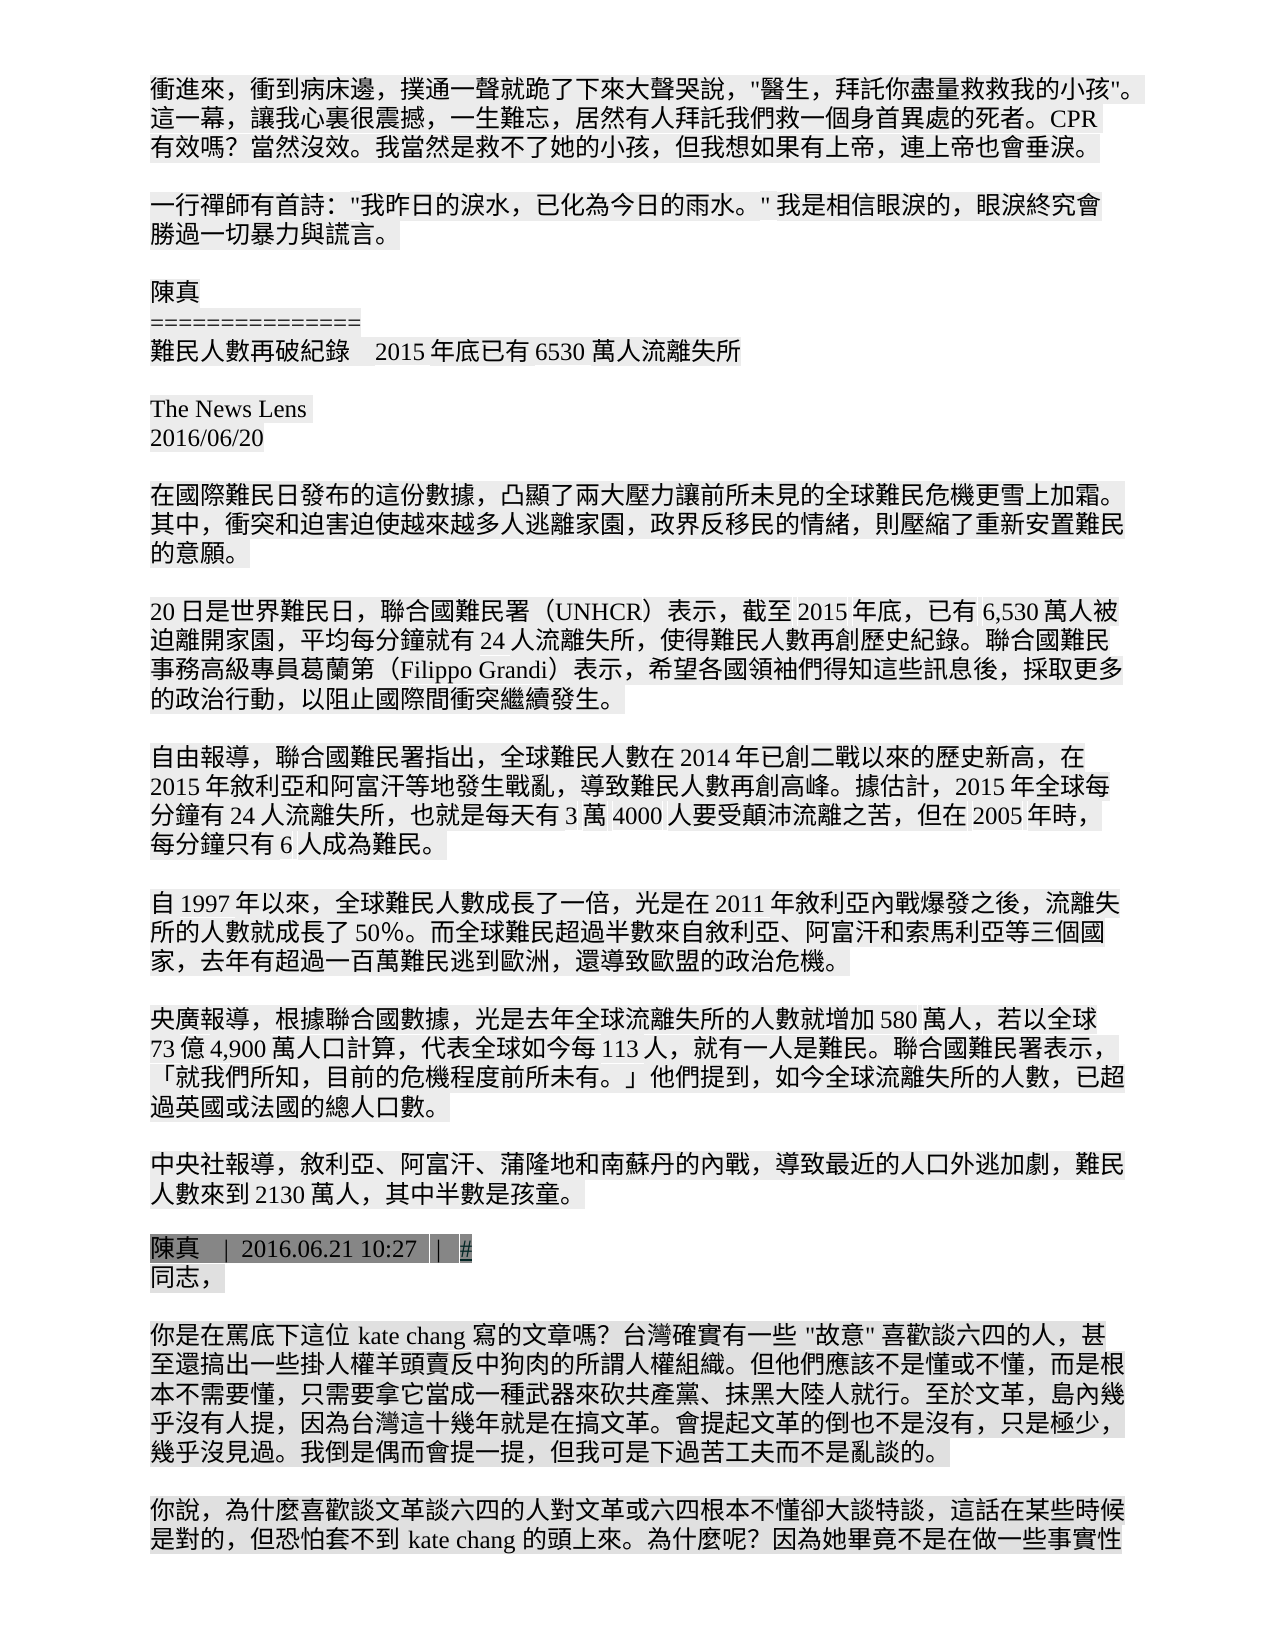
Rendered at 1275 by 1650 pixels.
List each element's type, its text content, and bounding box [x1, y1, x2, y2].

text 同志， 你是在罵底下這位 kate chang 寫的文章嗎？台灣確實有一些 "故意" 喜歡談六四的人，甚至還搞出一些掛人權羊頭賣反中狗肉的所謂人權組織。但他們應該不是懂或不懂，而是根本不需要懂，只需要拿它當成一種武器來砍共產黨、抹黑大陸人就行。至於文革，島內幾乎沒有人提，因為台灣這十幾年就是在搞文革。會提起文革的倒也不是沒有，只是極少，幾乎沒見過。我倒是偶而會提一提，但我可是下過苦工夫而不是亂談的。 你說，為什麼喜歡談文革談六四的人對文革或六四根本不懂卻大談特談，這話在某些時候是對的，但恐怕套不到 kate chang 的頭上來。為什麼呢？因為她畢竟不是在做一些事實性的分析，她並不是說文革就是這樣或那樣。反倒是你大約一個月前吧，有一段留言說到台灣的國際性非政府組織，那樣一些事實陳述並非事實，但你卻論斷之。我當時寫了一個回應，很長，但覺得瑣碎所以沒有貼出，另一方面當然也是不太敢貼，不是怕你，而是怕台灣這些綠油油的生物。以後若有機會想貼再貼。 同樣一個說法，因其文字屬性，後果將大不同。比方說傅科 (Michel Foucault)，講起歷史絲毫不精確，更不用說科學或精神醫學的基本準確性了，但這樣一種不精確，並非缺點，而是優點，因為它反倒從中產生了豐富的意涵，而這樣一種意涵是那些所謂事實性的分析所難以提供的。這時候，如果還有人拿 "歷史陳述" 或 "科學描述" 不正確來批評傅科，該打零分的恐怕是批評者，而非傅科。 法律上或許 "不知者無罪"，但在文字上卻相反，"知者" 反倒被赦免了；當我知道自己在 "胡說八道" 時，我的 "不精確" 罪責就卸下了，意味著這套講究 "對錯" 的 "判準"(criteria) 判不到我的頭上來了。我只是在畫圖，又不是在描繪案發現場，哪來什麼對不對或準不準的問題。 每個月的站樁時間又到了。本周六。老地點。它變成我的一種 "月經" 了，每個月固定來把我折磨一下。我也不知道一個熱情的好客者以及喜歡世界喜歡生命的人為什麼在這島上會這麼想逃離人群、害怕與人類接觸。我常想，有沒有可能我站樁照樣站，卻是個隱形人？蒙面？還是拿塊布把自己蓋起來？或是有沒有可能乾脆在現場種一棵樹，樹上就掛個我常掛的那個反戰牌子 "以眼還眼，舉世皆盲"，我會把我的靈魂給灌注到這棵樹裏頭，然後從此這棵樹就算代表我了。 如此一來，我就輕鬆了，要不真的很累，而且很害怕，總是害怕人們注意到我的存在。雖然其實根本沒人會注意到我的存在，可我還是覺得返回人間是一種很難堪的事。要是一開始就這麼幹，八年前種下的樹苗，現在也該長成一棵樹了。 [150, 1263, 1125, 1554]
text 陳真 | 2016.06.21 10:27 | # [150, 1234, 1125, 1263]
text 究竟悲劇是要恐怖到何種程度，然後人們才會為所謂 "別人" 的痛苦灑下熱淚、徹夜難眠？ 究竟政治與謊言是要齷齪卑鄙到何種地步，然後人們才會感到憤怒，並且願意面對真相，挺身反抗？ 幾乎所有這一切戰爭，全是由美國所發動或主導。美國的恐怖與血腥，一百個納粹也比不上。但是，無孔不入、鋪天蓋地的謊言卻矇蔽了世人；即便真相擺在眼前，人們也不願承認事實。是不是非得有一天，惟有當我們自己或自己的下一代，成為卑劣政治與恐怖烽火的犧牲品，然後我們才會驚覺原來這一切都不是道德高調，更不是別人家的事。 清高之士特別喜歡以 "有沒有效果" 來質疑或嘲笑。對此我倒也承認確實沒有效果，巴勒網每個月一次的靜站都已經邁入第九年了，每次都還是小貓三、五隻。這其實是可理解的，畢竟我們確實也沒做什麼，連業餘都根本談不上，憑什麼期待所謂效果或影響力？但我老了，身世多舛，時間已用到極限，所能做的大概也只是這樣了。 我還能再多做一些的，大概就只是利用所剩無幾的一點時間空隙與睡眠時間，比方說翻譯或自己寫一些文章。除此之外，也只能期待年輕有為者大氣一點，積極一點，勇敢一點，當一個頂天立地的人，自己當自己的領導，勇於開創新局，挑戰不義，不要讓自己侷限在島內非常低能瑣碎的無聊議論上。 一個人，或一個像巴勒網這樣的 "團體"，如果幾乎什麼也沒做，當然沒有效果，這其實只是廢話。可是，即便像黨外運動那樣慘烈的種種犧牲代價，家破人亡，半生血淚，到頭來不但沒有效果，反倒還被一群投機人渣給收割了，培養出更為卑劣齷齪的一個政治詐騙集團。對此，我其實也不知道該怎麼辯護說人還是應該要為所謂公義與憐憫採取行動。如果一切犧牲的痛苦代價只是換來一種更為下流無恥的局面，那麼我們是否還需要為公義與憐憫費盡一生青春血淚？ 假若時光倒流，回到三十幾年前當我剛成年時，我是否還會義無反顧地提頭上陣，一腳踏入黨外？老實說，我是不確定的。假若我事先知道未來結局只是更壞，更無恥，我恐怕不會再走同樣的路。但這麼說其實也說不通，這只是反映我個人當下的一種無謂的挫折；一旦真的時光倒流，我看我還是會走上同樣的不歸路。 再說，天底下本來就沒有那種 "保證一次就能成功" 的便宜事，海浪就算要沖垮一道堤防也得來回沖過千百次；一種深刻事物的完成，通常也一樣需要千百年。就算聖女貞德也得花上整整五百年才被梵蒂岡認可並封聖；伽利略和哥白尼不也一樣？現在的印度依然亂七八糟，但是甘地真的失敗了嗎？蘇格拉底死了兩千四百年，但他的殉道，兩千多年來，又能帶來多少哲學思想果實？難道他就因此白白犧牲了嗎？馬丁路德貼幾十條大字報，攻擊教會，揭開宗教改革序幕，如今的宗教又究竟改革了多少？羅素因為反戰被劍橋解聘，英國至今依然窮兵瀆武，難道羅素的反戰及反核武失敗了嗎？Alan Turing在同性戀的罪刑與羞辱中，吃了一顆含有氰化物的毒蘋果自殺而死，半個多世紀後，電腦與人工智慧的盛行，人們才又想起他，但他連棺木下葬那一天都沒有人願意參加送他最後一程。 無數的例子，我只是想說，就讓清高之士關於有效或沒效的質疑與嘲笑擺一邊吧，人只需聆聽自己內心深處最真實的聲音就行，其它就沒辦法想那麼多了；千百年後的事，就由上帝去煩惱便行，不干我們的事了。 你的家人或小孩要是面臨危急，你一定想盡辦法去救援，而不會很清高地在一旁嘲笑說："這樣做有效嗎?" 我常舉一個例，當我還是實習醫生時，有一天，高速公路連環大車禍，那天我在急診值班，因為傷患不斷湧進，不管哪一科的醫護人員都得加入救援。我記得那天晚上，一個擔架抬進來一具年輕的軀體，沒有頭，血肉模糊。隨後，頭找到了，掉在救護車上，救難人員隨後捧著頭衝進急診室。 這樣還能救嗎？都已經身首異處了，這樣還需要 CPR 嗎？當然不需要。但是，一個媽媽衝進來，衝到病床邊，撲通一聲就跪了下來大聲哭說，"醫生，拜託你盡量救救我的小孩"。這一幕，讓我心裏很震撼，一生難忘，居然有人拜託我們救一個身首異處的死者。CPR 有效嗎？當然沒效。我當然是救不了她的小孩，但我想如果有上帝，連上帝也會垂淚。 一行禪師有首詩："我昨日的淚水，已化為今日的雨水。" 我是相信眼淚的，眼淚終究會勝過一切暴力與謊言。 陳真 =============== 難民人數再破紀錄 2015年底已有6530 萬人流離失所 The News Lens 2016/06/20 在國際難民日發布的這份數據，凸顯了兩大壓力讓前所未見的全球難民危機更雪上加霜。其中，衝突和迫害迫使越來越多人逃離家園，政界反移民的情緒，則壓縮了重新安置難民的意願。 20日是世界難民日，聯合國難民署（UNHCR）表示，截至2015年底，已有6,530萬人被迫離開家園，平均每分鐘就有24人流離失所，使得難民人數再創歷史紀錄。聯合國難民事務高級專員葛蘭第（Filippo Grandi）表示，希望各國領袖們得知這些訊息後，採取更多的政治行動，以阻止國際間衝突繼續發生。 自由報導，聯合國難民署指出，全球難民人數在2014年已創二戰以來的歷史新高，在2015年敘利亞和阿富汗等地發生戰亂，導致難民人數再創高峰。據估計，2015年全球每分鐘有24人流離失所，也就是每天有3萬4000人要受顛沛流離之苦，但在2005年時，每分鐘只有6人成為難民。 自1997年以來，全球難民人數成長了一倍，光是在2011年敘利亞內戰爆發之後，流離失所的人數就成長了50％。而全球難民超過半數來自敘利亞、阿富汗和索馬利亞等三個國家，去年有超過一百萬難民逃到歐洲，還導致歐盟的政治危機。 央廣報導，根據聯合國數據，光是去年全球流離失所的人數就增加580萬人，若以全球73億4,900萬人口計算，代表全球如今每113人，就有一人是難民。聯合國難民署表示，「就我們所知，目前的危機程度前所未有。」他們提到，如今全球流離失所的人數，已超過英國或法國的總人口數。 中央社報導，敘利亞、阿富汗、蒲隆地和南蘇丹的內戰，導致最近的人口外逃加劇，難民人數來到2130萬人，其中半數是孩童。 [150, 75, 1125, 1209]
